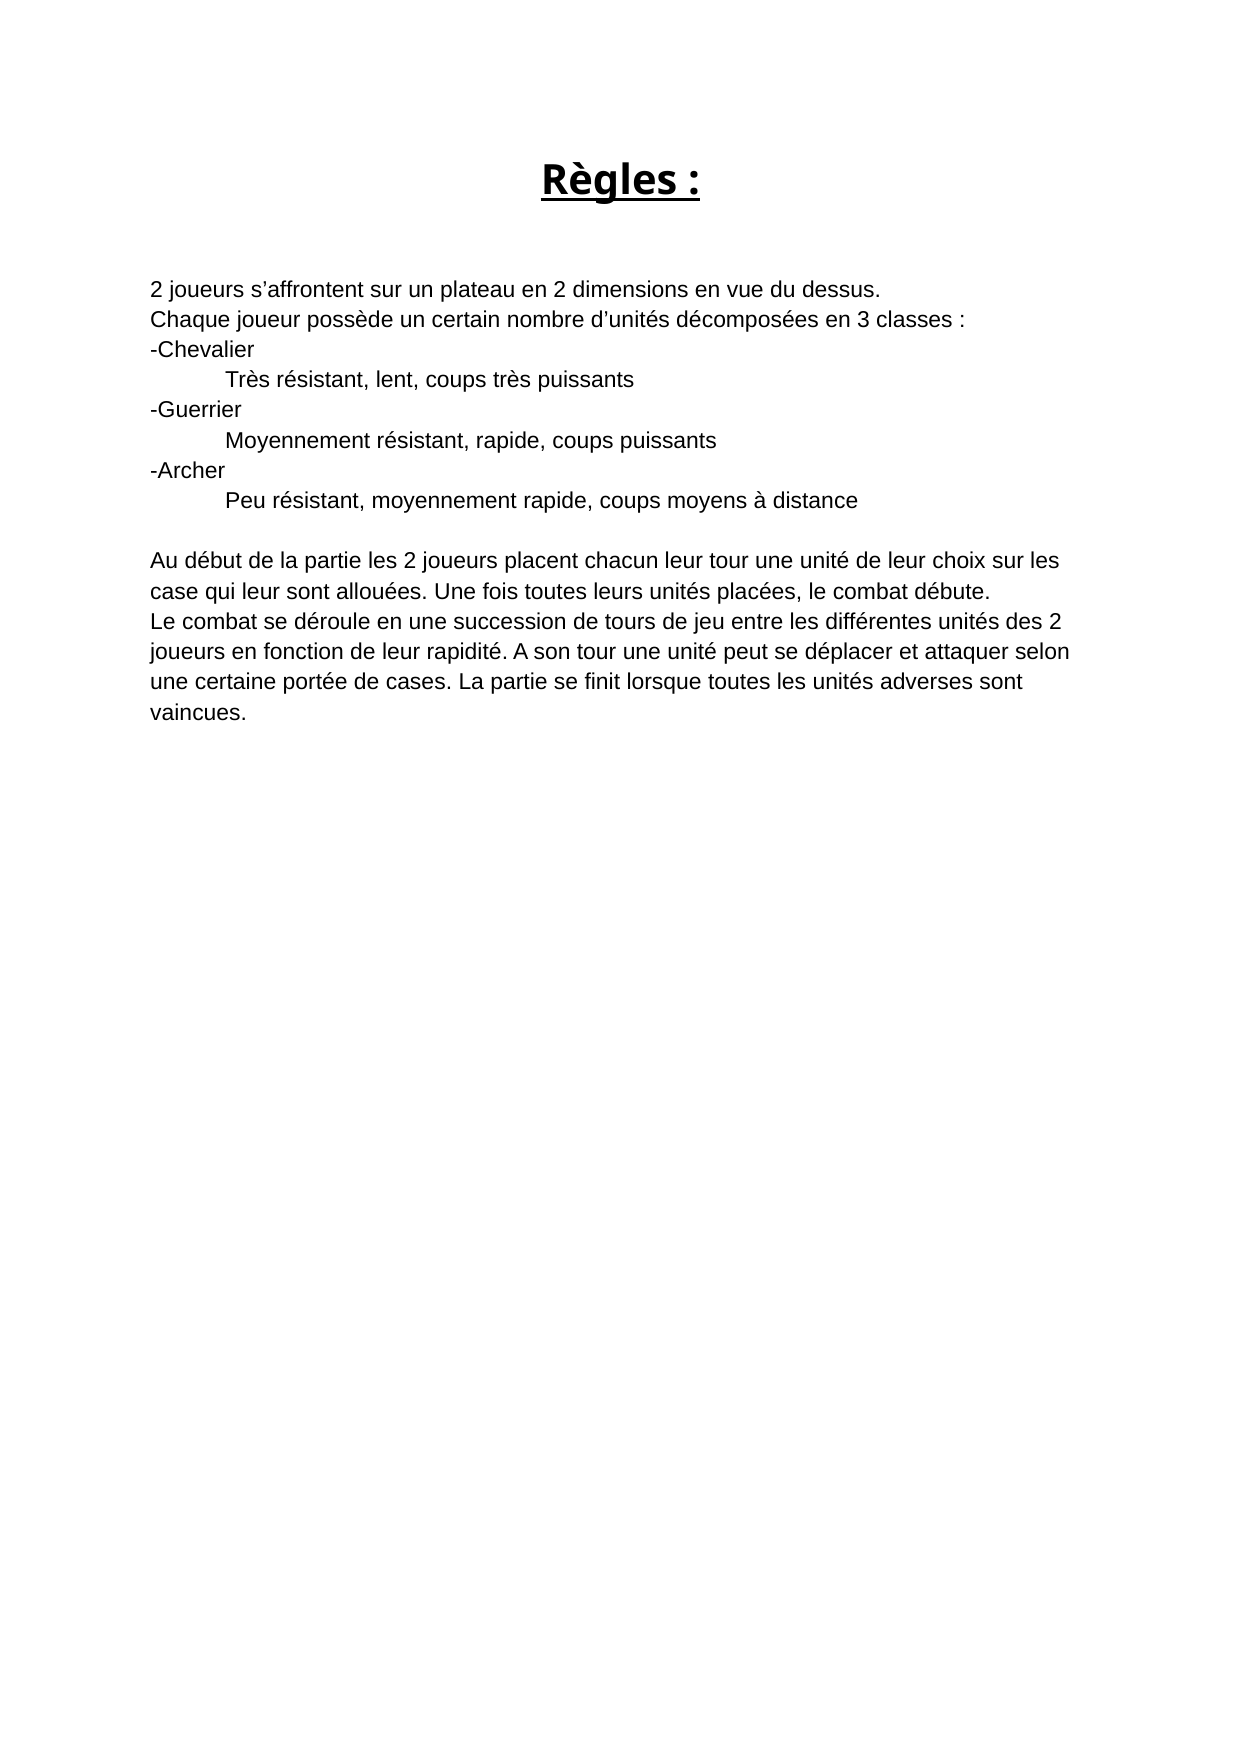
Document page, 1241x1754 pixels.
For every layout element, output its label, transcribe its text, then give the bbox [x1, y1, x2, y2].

text -Guerrier [150, 396, 1090, 423]
text 2 joueurs s’affrontent sur un plateau en 2 dimensions en vue du dessus. [150, 276, 1090, 302]
text Règles : [150, 150, 1090, 207]
text Peu résistant, moyennement rapide, coups moyens à distance [150, 487, 1090, 513]
text -Chevalier [150, 336, 1090, 362]
text Très résistant, lent, coups très puissants [150, 366, 1090, 393]
text Au début de la partie les 2 joueurs placent chacun leur tour une unité de leur choix sur les case qui leur sont allouées. Une fois toutes leurs unités placées, le combat débute. [150, 547, 1090, 604]
text Le combat se déroule en une succession de tours de jeu entre les différentes unités des 2 joueurs en fonction de leur rapidité. A son tour une unité peut se déplacer et attaquer selon une certaine portée de cases. La partie se finit lorsque toutes les unités adverses sont vaincues. [150, 608, 1090, 725]
text -Archer [150, 457, 1090, 483]
text Chaque joueur possède un certain nombre d’unités décomposées en 3 classes : [150, 306, 1090, 332]
text Moyennement résistant, rapide, coups puissants [150, 427, 1090, 453]
